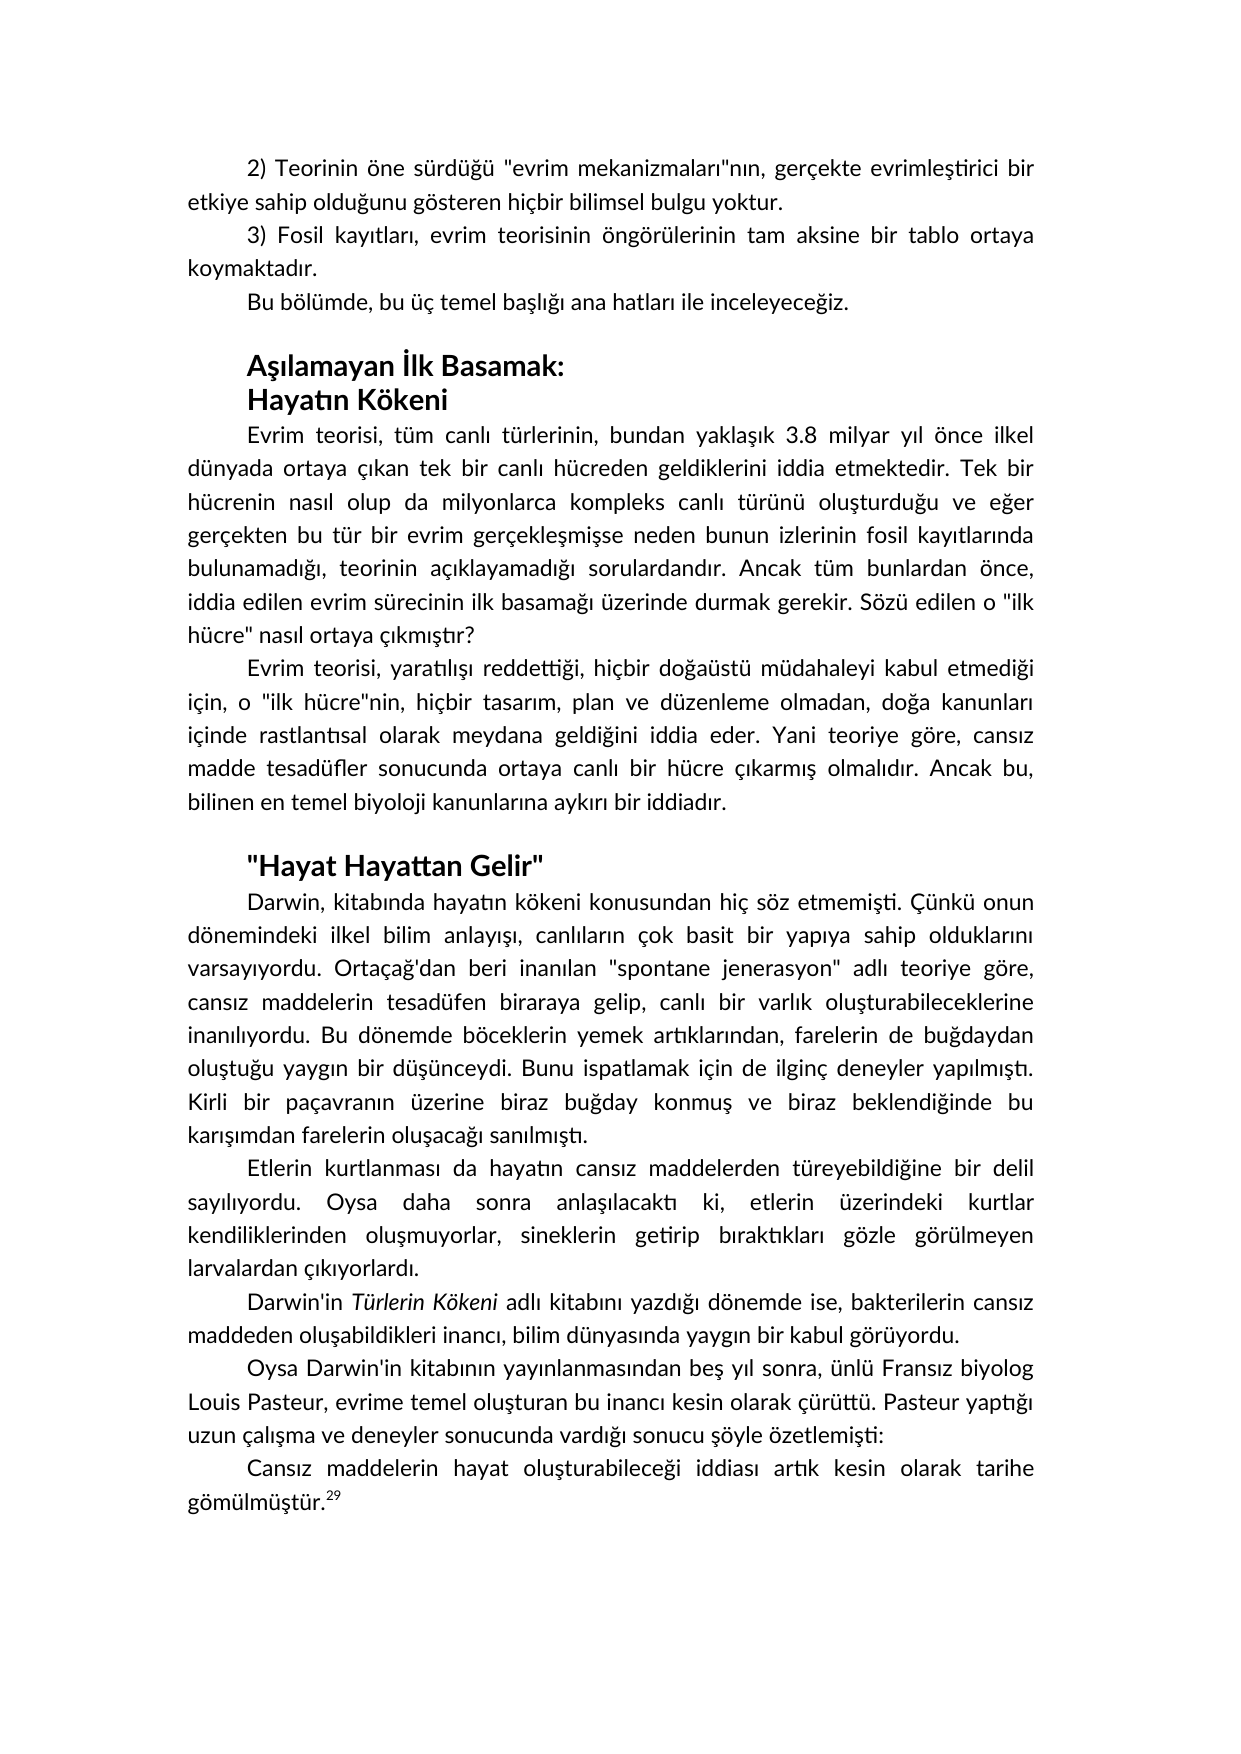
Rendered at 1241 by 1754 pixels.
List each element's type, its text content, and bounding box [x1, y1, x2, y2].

text Aşılamayan İlk Basamak: [187, 350, 1035, 383]
text Oysa Darwin'in kitabının yayınlanmasından beş yıl sonra, ünlü Fransız biyolog Louis Pasteur, evrime temel oluşturan bu inancı kesin olarak çürüttü. Pasteur yaptığı uzun çalışma ve deneyler sonucunda vardığı sonucu şöyle özetlemişti: [187, 1350, 1035, 1450]
text 2) Teorinin öne sürdüğü "evrim mekanizmaları"nın, gerçekte evrimleştirici bir etkiye sahip olduğunu gösteren hiçbir bilimsel bulgu yoktur. [187, 150, 1035, 217]
text Evrim teorisi, yaratılışı reddettiği, hiçbir doğaüstü müdahaleyi kabul etmediği için, o "ilk hücre"nin, hiçbir tasarım, plan ve düzenleme olmadan, doğa kanunları içinde rastlantısal olarak meydana geldiğini iddia eder. Yani teoriye göre, cansız madde tesadüfler sonucunda ortaya canlı bir hücre çıkarmış olmalıdır. Ancak bu, bilinen en temel biyoloji kanunlarına aykırı bir iddiadır. [187, 650, 1035, 817]
text Darwin'in Türlerin Kökeni adlı kitabını yazdığı dönemde ise, bakterilerin cansız maddeden oluşabildikleri inancı, bilim dünyasında yaygın bir kabul görüyordu. [187, 1283, 1035, 1350]
text Cansız maddelerin hayat oluşturabileceği iddiası artık kesin olarak tarihe gömülmüştür.29 [187, 1450, 1035, 1517]
text Etlerin kurtlanması da hayatın cansız maddelerden türeyebildiğine bir delil sayılıyordu. Oysa daha sonra anlaşılacaktı ki, etlerin üzerindeki kurtlar kendiliklerinden oluşmuyorlar, sineklerin getirip bıraktıkları gözle görülmeyen larvalardan çıkıyorlardı. [187, 1150, 1035, 1283]
text Hayatın Kökeni [187, 383, 1035, 417]
text Evrim teorisi, tüm canlı türlerinin, bundan yaklaşık 3.8 milyar yıl önce ilkel dünyada ortaya çıkan tek bir canlı hücreden geldiklerini iddia etmektedir. Tek bir hücrenin nasıl olup da milyonlarca kompleks canlı türünü oluşturduğu ve eğer gerçekten bu tür bir evrim gerçekleşmişse neden bunun izlerinin fosil kayıtlarında bulunamadığı, teorinin açıklayamadığı sorulardandır. Ancak tüm bunlardan önce, iddia edilen evrim sürecinin ilk basamağı üzerinde durmak gerekir. Sözü edilen o "ilk hücre" nasıl ortaya çıkmıştır? [187, 417, 1035, 650]
text 3) Fosil kayıtları, evrim teorisinin öngörülerinin tam aksine bir tablo ortaya koymaktadır. [187, 217, 1035, 283]
text "Hayat Hayattan Gelir" [187, 850, 1035, 883]
text Darwin, kitabında hayatın kökeni konusundan hiç söz etmemişti. Çünkü onun dönemindeki ilkel bilim anlayışı, canlıların çok basit bir yapıya sahip olduklarını varsayıyordu. Ortaçağ'dan beri inanılan "spontane jenerasyon" adlı teoriye göre, cansız maddelerin tesadüfen biraraya gelip, canlı bir varlık oluşturabileceklerine inanılıyordu. Bu dönemde böceklerin yemek artıklarından, farelerin de buğdaydan oluştuğu yaygın bir düşünceydi. Bunu ispatlamak için de ilginç deneyler yapılmıştı. Kirli bir paçavranın üzerine biraz buğday konmuş ve biraz beklendiğinde bu karışımdan farelerin oluşacağı sanılmıştı. [187, 883, 1035, 1150]
text Bu bölümde, bu üç temel başlığı ana hatları ile inceleyeceğiz. [187, 283, 1035, 317]
